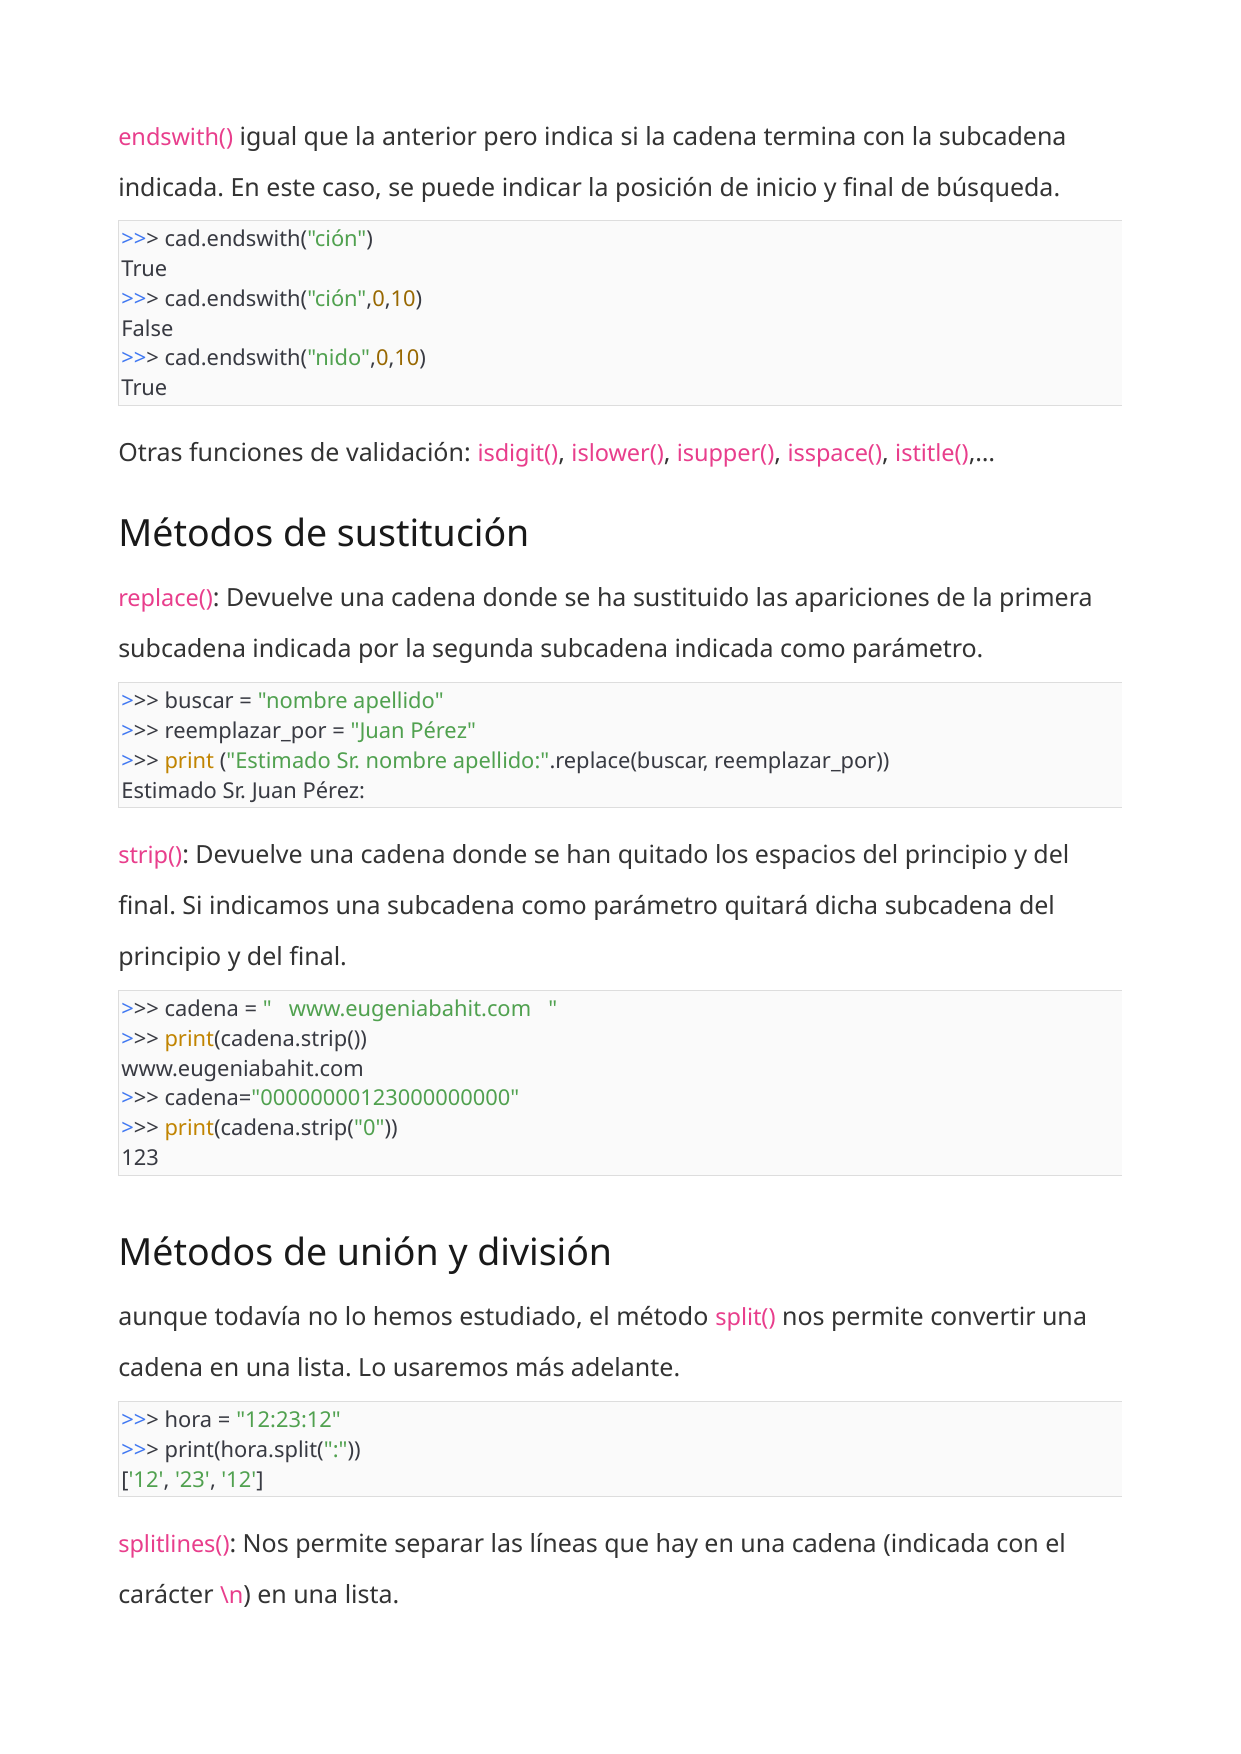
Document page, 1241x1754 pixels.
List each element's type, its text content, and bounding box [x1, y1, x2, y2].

text >>> cad.endswith("ción") [119, 221, 1122, 250]
text endswith() igual que la anterior pero indica si la cadena termina con la subcadena indicada. En este caso, se puede indicar la posición de inicio y final de búsqueda. [118, 118, 1122, 203]
text >>> cadena = " www.eugeniabahit.com " [119, 991, 1122, 1020]
text ['12', '23', '12'] [119, 1461, 1122, 1496]
text Otras funciones de validación: isdigit(), islower(), isupper(), isspace(), istitle(),… [118, 434, 1122, 468]
text replace(): Devuelve una cadena donde se ha sustituido las apariciones de la primera subcadena indicada por la segunda subcadena indicada como parámetro. [118, 580, 1122, 665]
text >>> hora = "12:23:12" [119, 1402, 1122, 1431]
text >>> print ("Estimado Sr. nombre apellido:".replace(buscar, reemplazar_por)) [119, 742, 1122, 772]
text >>> cad.endswith("nido",0,10) [119, 339, 1122, 369]
text >>> cadena="00000000123000000000" [119, 1079, 1122, 1109]
text >>> print(hora.split(":")) [119, 1431, 1122, 1461]
text False [119, 309, 1122, 339]
subtitle Métodos de sustitución [118, 506, 1122, 557]
text >>> cad.endswith("ción",0,10) [119, 280, 1122, 309]
text >>> print(cadena.strip()) [119, 1020, 1122, 1049]
text True [119, 250, 1122, 280]
text splitlines(): Nos permite separar las líneas que hay en una cadena (indicada con el carácter \n) en una lista. [118, 1526, 1122, 1611]
text Estimado Sr. Juan Pérez: [119, 772, 1122, 807]
text www.eugeniabahit.com [119, 1049, 1122, 1079]
text aunque todavía no lo hemos estudiado, el método split() nos permite convertir una cadena en una lista. Lo usaremos más adelante. [118, 1299, 1122, 1384]
subtitle Métodos de unión y división [118, 1225, 1122, 1276]
text >>> buscar = "nombre apellido" [119, 683, 1122, 712]
text 123 [119, 1139, 1122, 1175]
text >>> print(cadena.strip("0")) [119, 1109, 1122, 1139]
text True [119, 369, 1122, 405]
text strip(): Devuelve una cadena donde se han quitado los espacios del principio y del final. Si indicamos una subcadena como parámetro quitará dicha subcadena del principio y del final. [118, 837, 1122, 973]
text >>> reemplazar_por = "Juan Pérez" [119, 712, 1122, 742]
